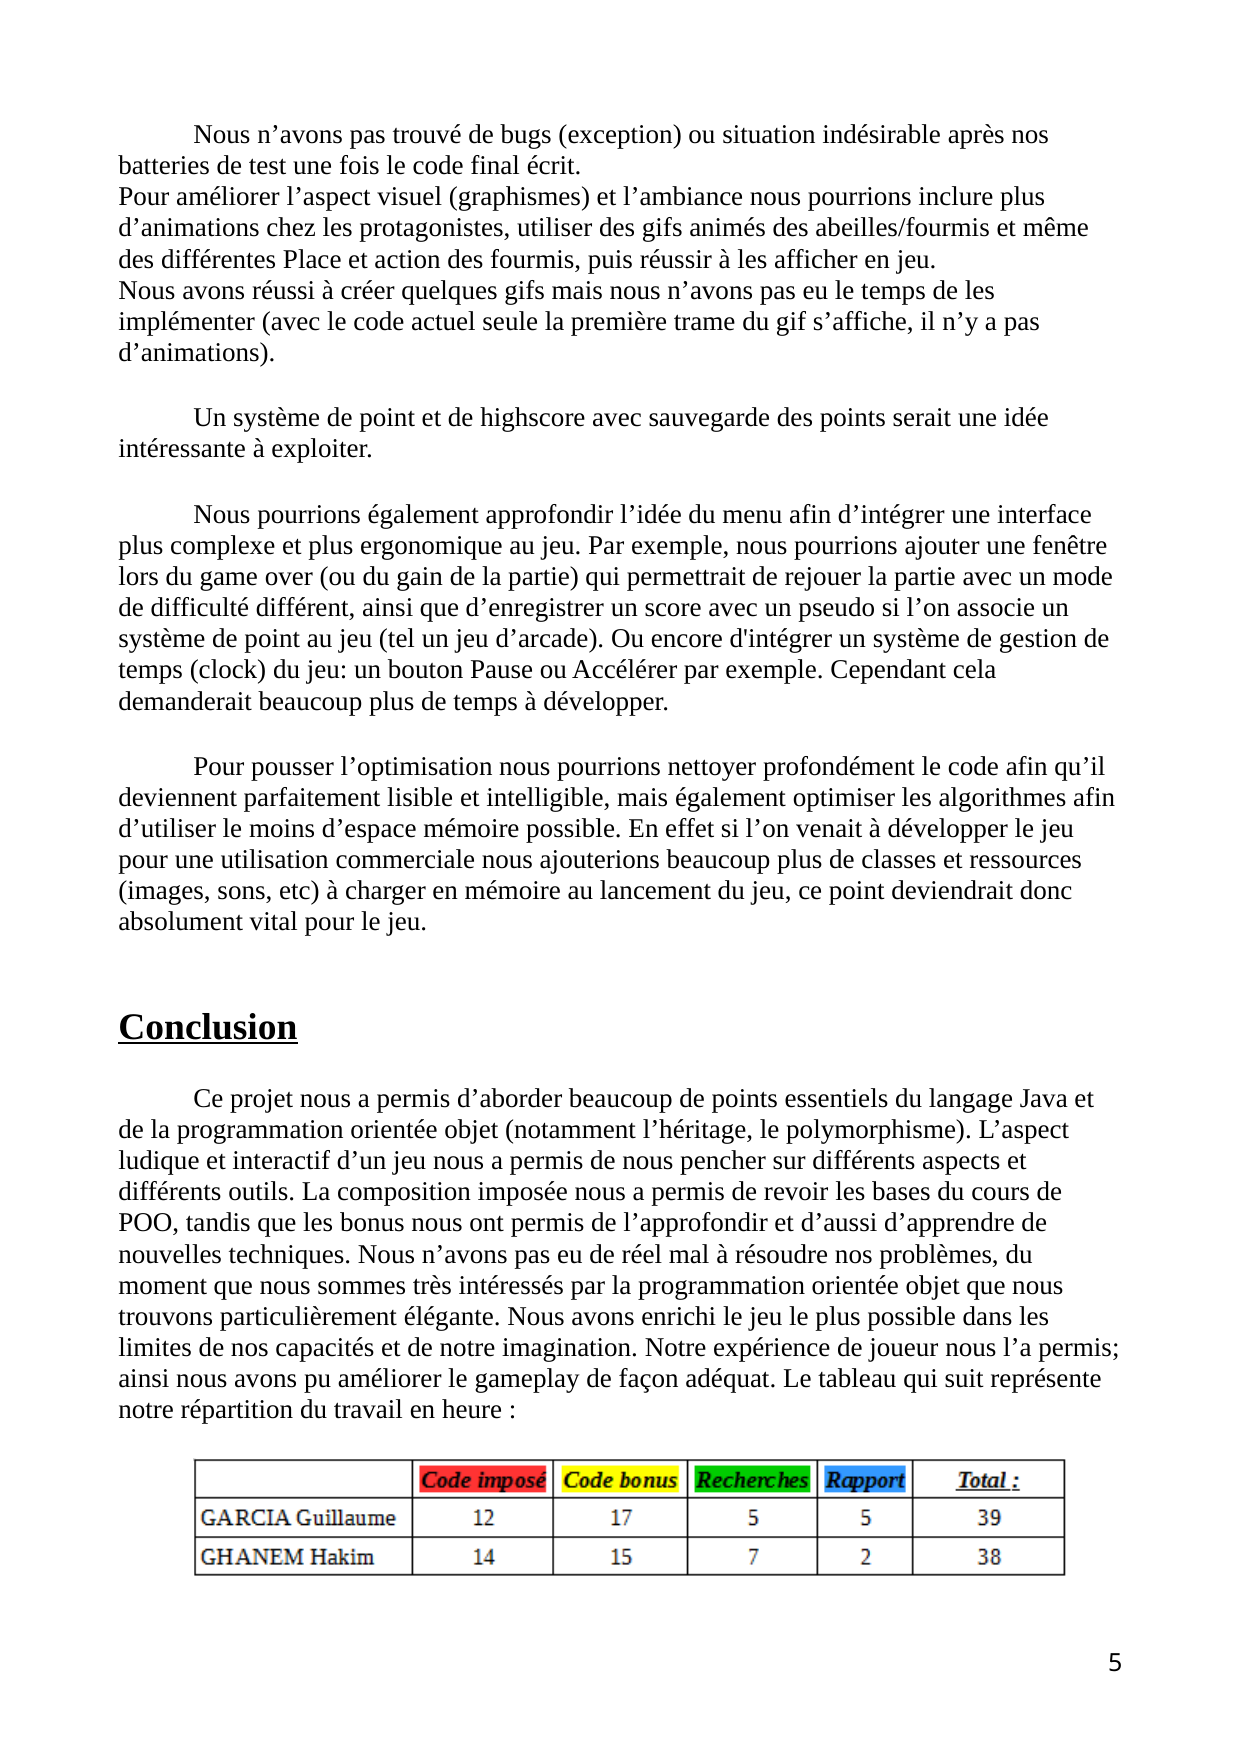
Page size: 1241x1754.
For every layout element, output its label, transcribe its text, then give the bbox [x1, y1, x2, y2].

picture [193, 1458, 1067, 1579]
text Nous n’avons pas trouvé de bugs (exception) ou situation indésirable après nos batteries de test une fois le code final écrit. [118, 118, 1122, 180]
text Nous pourrions également approfondir l’idée du menu afin d’intégrer une interface plus complexe et plus ergonomique au jeu. Par exemple, nous pourrions ajouter une fenêtre lors du game over (ou du gain de la partie) qui permettrait de rejouer la partie avec un mode de difficulté différent, ainsi que d’enregistrer un score avec un pseudo si l’on associe un système de point au jeu (tel un jeu d’arcade). Ou encore d'intégrer un système de gestion de temps (clock) du jeu: un bouton Pause ou Accélérer par exemple. Cependant cela demanderait beaucoup plus de temps à développer. [118, 498, 1122, 716]
text Un système de point et de highscore avec sauvegarde des points serait une idée intéressante à exploiter. [118, 401, 1122, 464]
text Nous avons réussi à créer quelques gifs mais nous n’avons pas eu le temps de les implémenter (avec le code actuel seule la première trame du gif s’affiche, il n’y a pas d’animations). [118, 274, 1122, 367]
text Ce projet nous a permis d’aborder beaucoup de points essentiels du langage Java et de la programmation orientée objet (notamment l’héritage, le polymorphisme). L’aspect ludique et interactif d’un jeu nous a permis de nous pencher sur différents aspects et différents outils. La composition imposée nous a permis de revoir les bases du cours de POO, tandis que les bonus nous ont permis de l’approfondir et d’aussi d’apprendre de nouvelles techniques. Nous n’avons pas eu de réel mal à résoudre nos problèmes, du moment que nous sommes très intéressés par la programmation orientée objet que nous trouvons particulièrement élégante. Nous avons enrichi le jeu le plus possible dans les limites de nos capacités et de notre imagination. Notre expérience de joueur nous l’a permis; ainsi nous avons pu améliorer le gameplay de façon adéquat. Le tableau qui suit représente notre répartition du travail en heure : [118, 1082, 1122, 1424]
text Pour pousser l’optimisation nous pourrions nettoyer profondément le code afin qu’il deviennent parfaitement lisible et intelligible, mais également optimiser les algorithmes afin d’utiliser le moins d’espace mémoire possible. En effet si l’on venait à développer le jeu pour une utilisation commerciale nous ajouterions beaucoup plus de classes et ressources (images, sons, etc) à charger en mémoire au lancement du jeu, ce point deviendrait donc absolument vital pour le jeu. [118, 750, 1122, 937]
text Conclusion [118, 1005, 1122, 1048]
text Pour améliorer l’aspect visuel (graphismes) et l’ambiance nous pourrions inclure plus d’animations chez les protagonistes, utiliser des gifs animés des abeilles/fourmis et même des différentes Place et action des fourmis, puis réussir à les afficher en jeu. [118, 180, 1122, 274]
